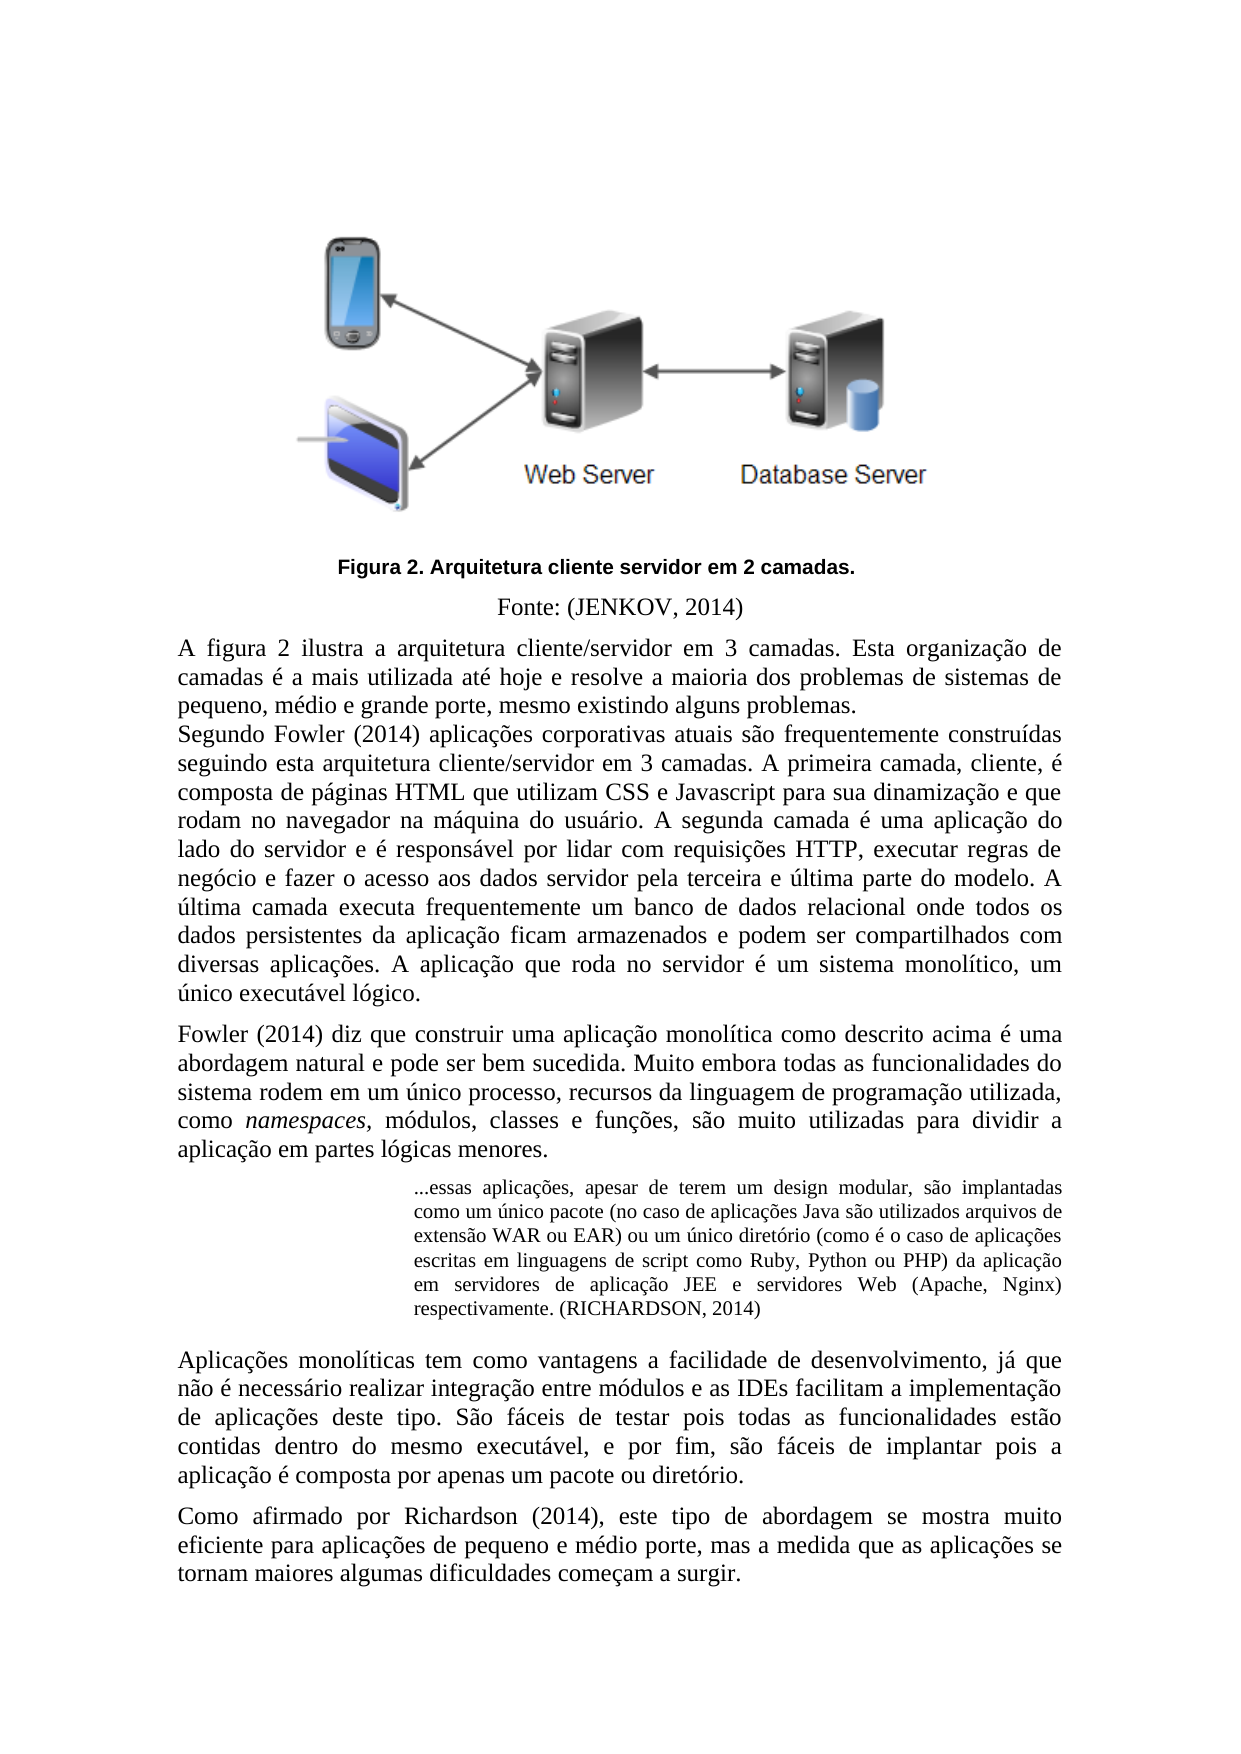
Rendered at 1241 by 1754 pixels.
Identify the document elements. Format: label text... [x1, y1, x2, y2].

text Figura 2. Arquitetura cliente servidor em 2 camadas. [177, 207, 1016, 579]
text Aplicações monolíticas tem como vantagens a facilidade de desenvolvimento, já que não é necessário realizar integração entre módulos e as IDEs facilitam a implementação de aplicações deste tipo. São fáceis de testar pois todas as funcionalidades estão contidas dentro do mesmo executável, e por fim, são fáceis de implantar pois a aplicação é composta por apenas um pacote ou diretório. [177, 1345, 1063, 1488]
text A figura 2 ilustra a arquitetura cliente/servidor em 3 camadas. Esta organização de camadas é a mais utilizada até hoje e resolve a maioria dos problemas de sistemas de pequeno, médio e grande porte, mesmo existindo alguns problemas. [177, 633, 1063, 719]
text Fowler (2014) diz que construir uma aplicação monolítica como descrito acima é uma abordagem natural e pode ser bem sucedida. Muito embora todas as funcionalidades do sistema rodem em um único processo, recursos da linguagem de programação utilizada, como namespaces, módulos, classes e funções, são muito utilizadas para dividir a aplicação em partes lógicas menores. [177, 1019, 1063, 1163]
text Fonte: (JENKOV, 2014) [177, 592, 1063, 620]
picture [262, 206, 978, 556]
text Segundo Fowler (2014) aplicações corporativas atuais são frequentemente construídas seguindo esta arquitetura cliente/servidor em 3 camadas. A primeira camada, cliente, é composta de páginas HTML que utilizam CSS e Javascript para sua dinamização e que rodam no navegador na máquina do usuário. A segunda camada é uma aplicação do lado do servidor e é responsável por lidar com requisições HTTP, executar regras de negócio e fazer o acesso aos dados servidor pela terceira e última parte do modelo. A última camada executa frequentemente um banco de dados relacional onde todos os dados persistentes da aplicação ficam armazenados e podem ser compartilhados com diversas aplicações. A aplicação que roda no servidor é um sistema monolítico, um único executável lógico. [177, 719, 1063, 1007]
text ...essas aplicações, apesar de terem um design modular, são implantadas como um único pacote (no caso de aplicações Java são utilizados arquivos de extensão WAR ou EAR) ou um único diretório (como é o caso de aplicações escritas em linguagens de script como Ruby, Python ou PHP) da aplicação em servidores de aplicação JEE e servidores Web (Apache, Nginx) respectivamente. (RICHARDSON, 2014) [413, 1175, 1063, 1320]
text Como afirmado por Richardson (2014), este tipo de abordagem se mostra muito eficiente para aplicações de pequeno e médio porte, mas a medida que as aplicações se tornam maiores algumas dificuldades começam a surgir. [177, 1501, 1063, 1587]
